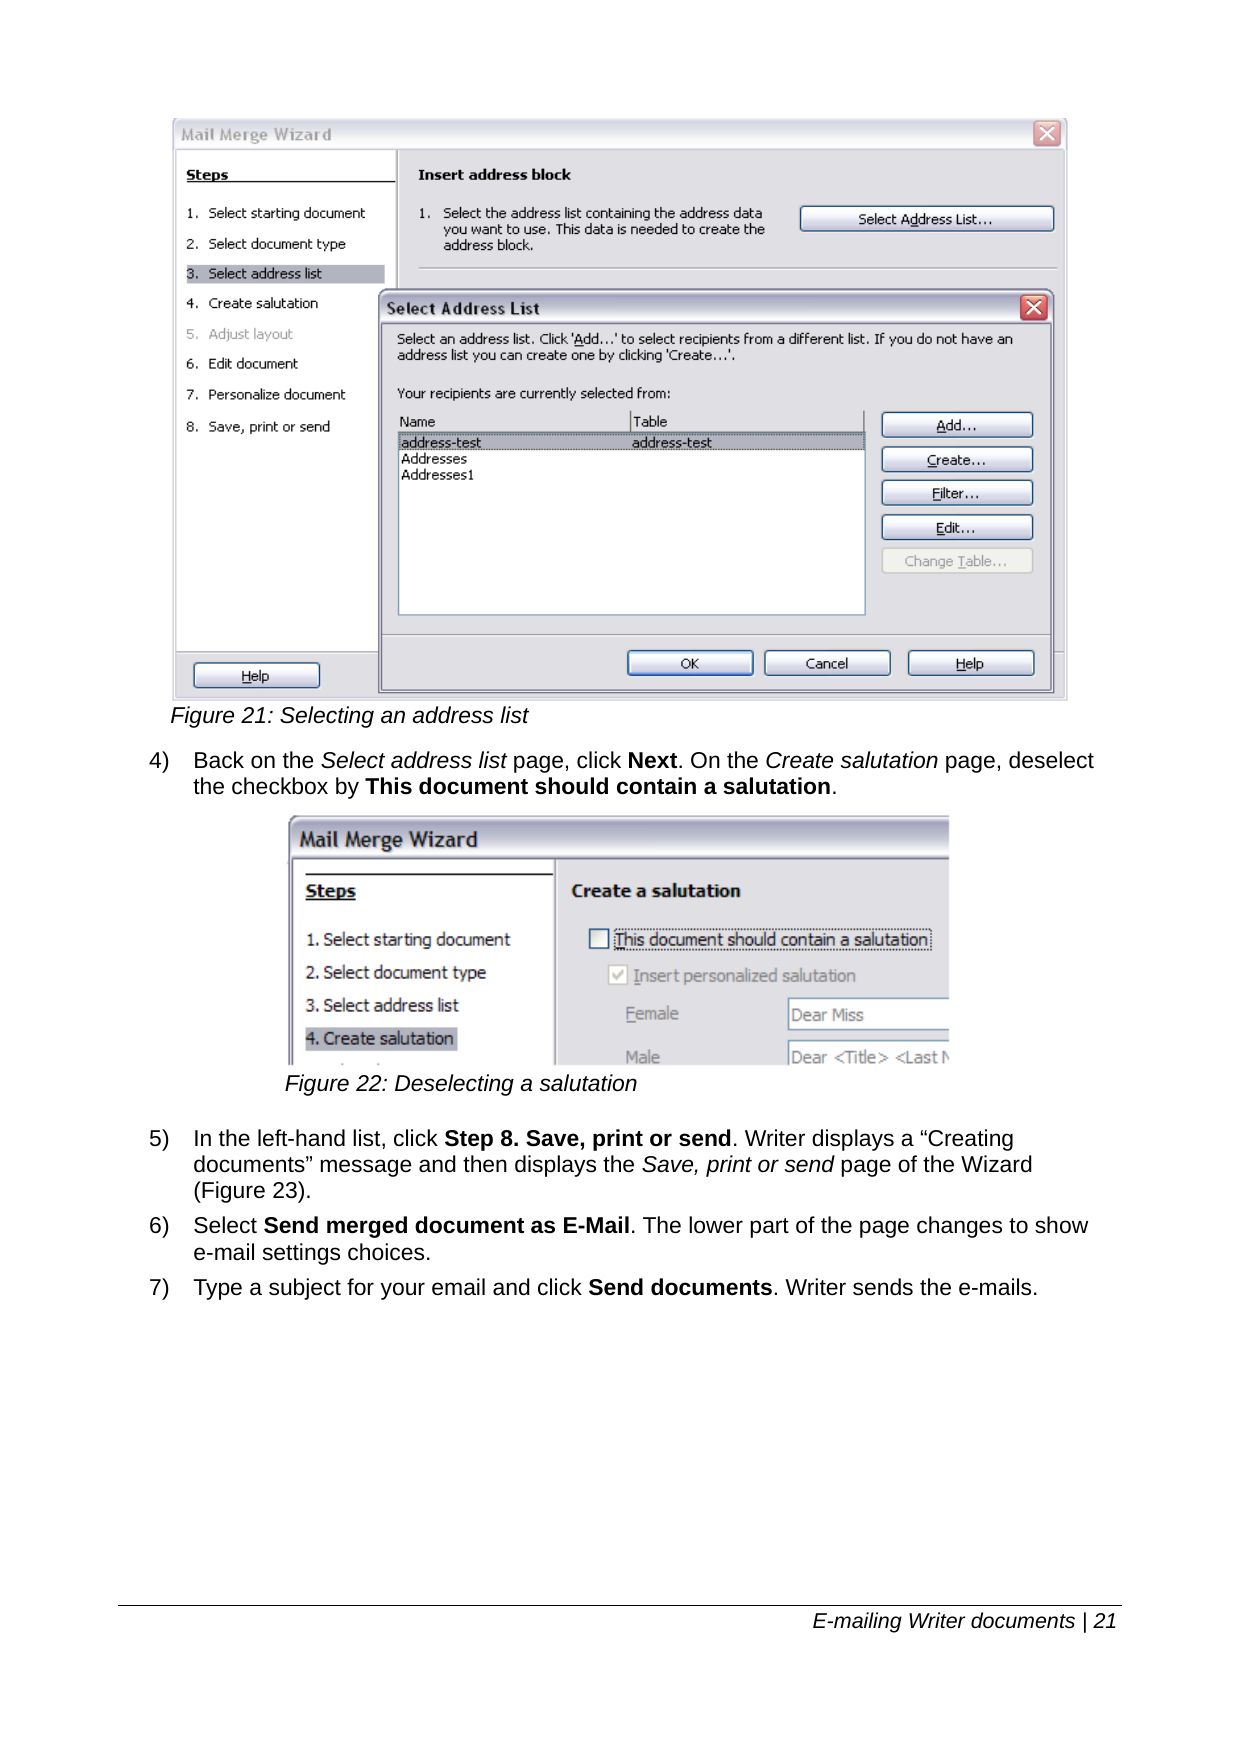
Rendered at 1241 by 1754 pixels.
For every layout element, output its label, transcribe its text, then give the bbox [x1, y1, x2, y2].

list Back on the Select address list page, click Next. On the Create salutation page, deselect the checkbox by This document should contain a salutation. [169, 747, 1122, 799]
list In the left-hand list, click Step 8. Save, print or send. Writer displays a “Creating documents” message and then displays the Save, print or send page of the Wizard (Figure 23). [169, 1124, 1122, 1203]
text Figure 21: Selecting an address list [170, 702, 1070, 728]
picture [170, 118, 1069, 702]
list Select Send merged document as E-Mail. The lower part of the page changes to show e‑mail settings choices. [169, 1212, 1122, 1265]
text Figure 22: Deselecting a salutation [284, 1069, 956, 1096]
list Type a subject for your email and click Send documents. Writer sends the e-mails. [169, 1274, 1122, 1300]
picture [284, 811, 954, 1070]
